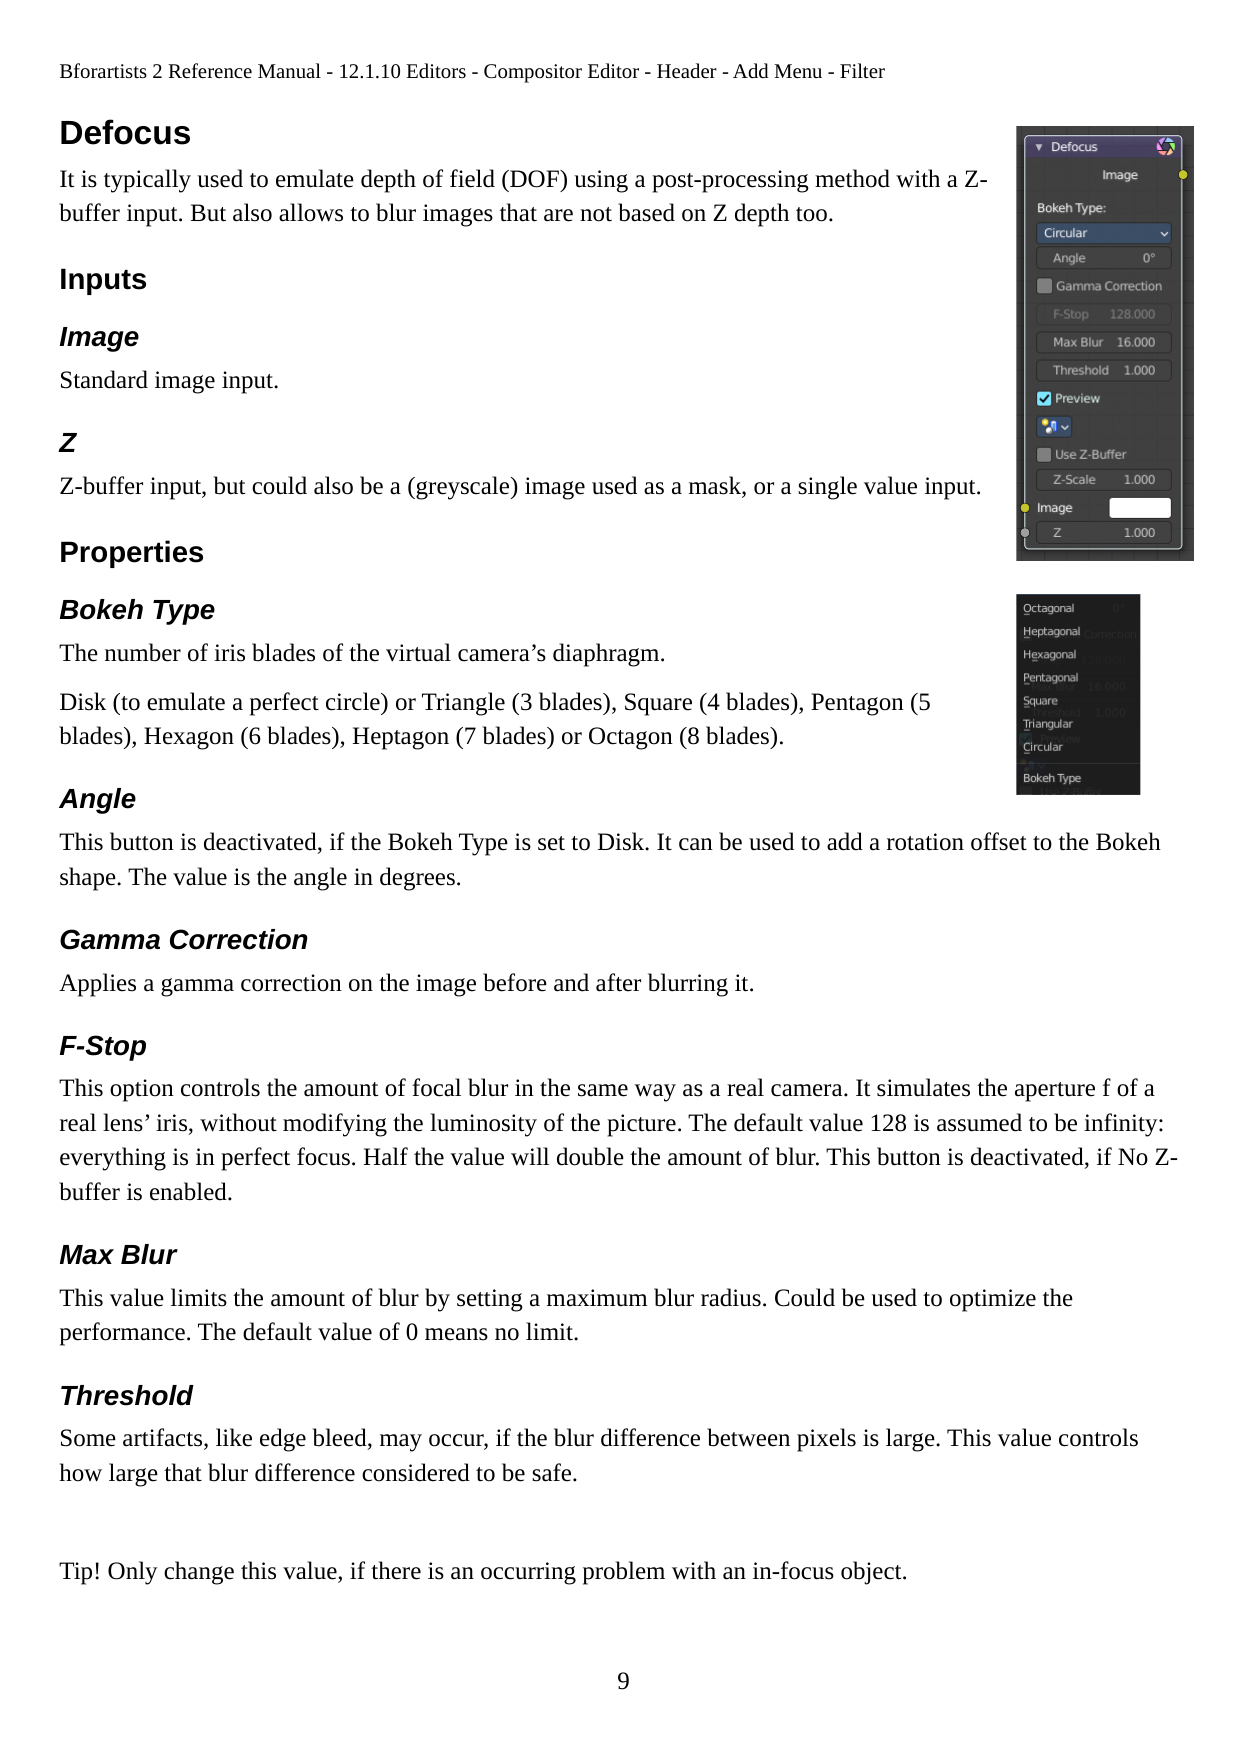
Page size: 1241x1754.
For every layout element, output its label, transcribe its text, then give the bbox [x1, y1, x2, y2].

subtitle Threshold [59, 1379, 1181, 1411]
subtitle Defocus [59, 113, 1181, 151]
picture [1016, 594, 1141, 795]
subtitle F-Stop [59, 1029, 1181, 1061]
subtitle Inputs [59, 262, 1016, 296]
subtitle Bokeh Type [59, 593, 1181, 625]
picture [1016, 126, 1194, 561]
text Standard image input. [59, 365, 1016, 394]
subtitle Angle [59, 783, 1181, 815]
text This option controls the amount of focal blur in the same way as a real camera. It simulates the aperture f of a real lens’ iris, without modifying the luminosity of the picture. The default value 128 is assumed to be infinity: everything is in perfect focus. Half the value will double the amount of blur. This button is deactivated, if No Z-buffer is enabled. [59, 1073, 1181, 1206]
subtitle Properties [59, 534, 1181, 568]
subtitle Max Blur [59, 1238, 1181, 1270]
text Applies a gamma correction on the image before and after blurring it. [59, 968, 1181, 996]
text This button is deactivated, if the Bokeh Type is set to Disk. It can be used to add a rotation offset to the Bokeh shape. The value is the angle in degrees. [59, 827, 1181, 890]
subtitle Gamma Correction [59, 923, 1181, 955]
text The number of iris blades of the virtual camera’s diaphragm. [59, 638, 1016, 666]
text This value limits the amount of blur by setting a maximum blur radius. Could be used to optimize the performance. The default value of 0 means no limit. [59, 1283, 1181, 1346]
subtitle Image [59, 321, 1016, 352]
subtitle Z [59, 427, 1016, 458]
text It is typically used to emulate depth of field (DOF) using a post-processing method with a Z-buffer input. But also allows to blur images that are not based on Z depth too. [59, 164, 1016, 227]
text Tip! Only change this value, if there is an occurring problem with an in-focus object. [59, 1556, 1181, 1585]
text Some artifacts, like edge bleed, may occur, if the blur difference between pixels is large. This value controls how large that blur difference considered to be safe. [59, 1423, 1181, 1487]
text Disk (to emulate a perfect circle) or Triangle (3 blades), Square (4 blades), Pentagon (5 blades), Hexagon (6 blades), Heptagon (7 blades) or Octagon (8 blades). [59, 687, 1016, 750]
text Z-buffer input, but could also be a (greyscale) image used as a mask, or a single value input. [59, 471, 1016, 500]
